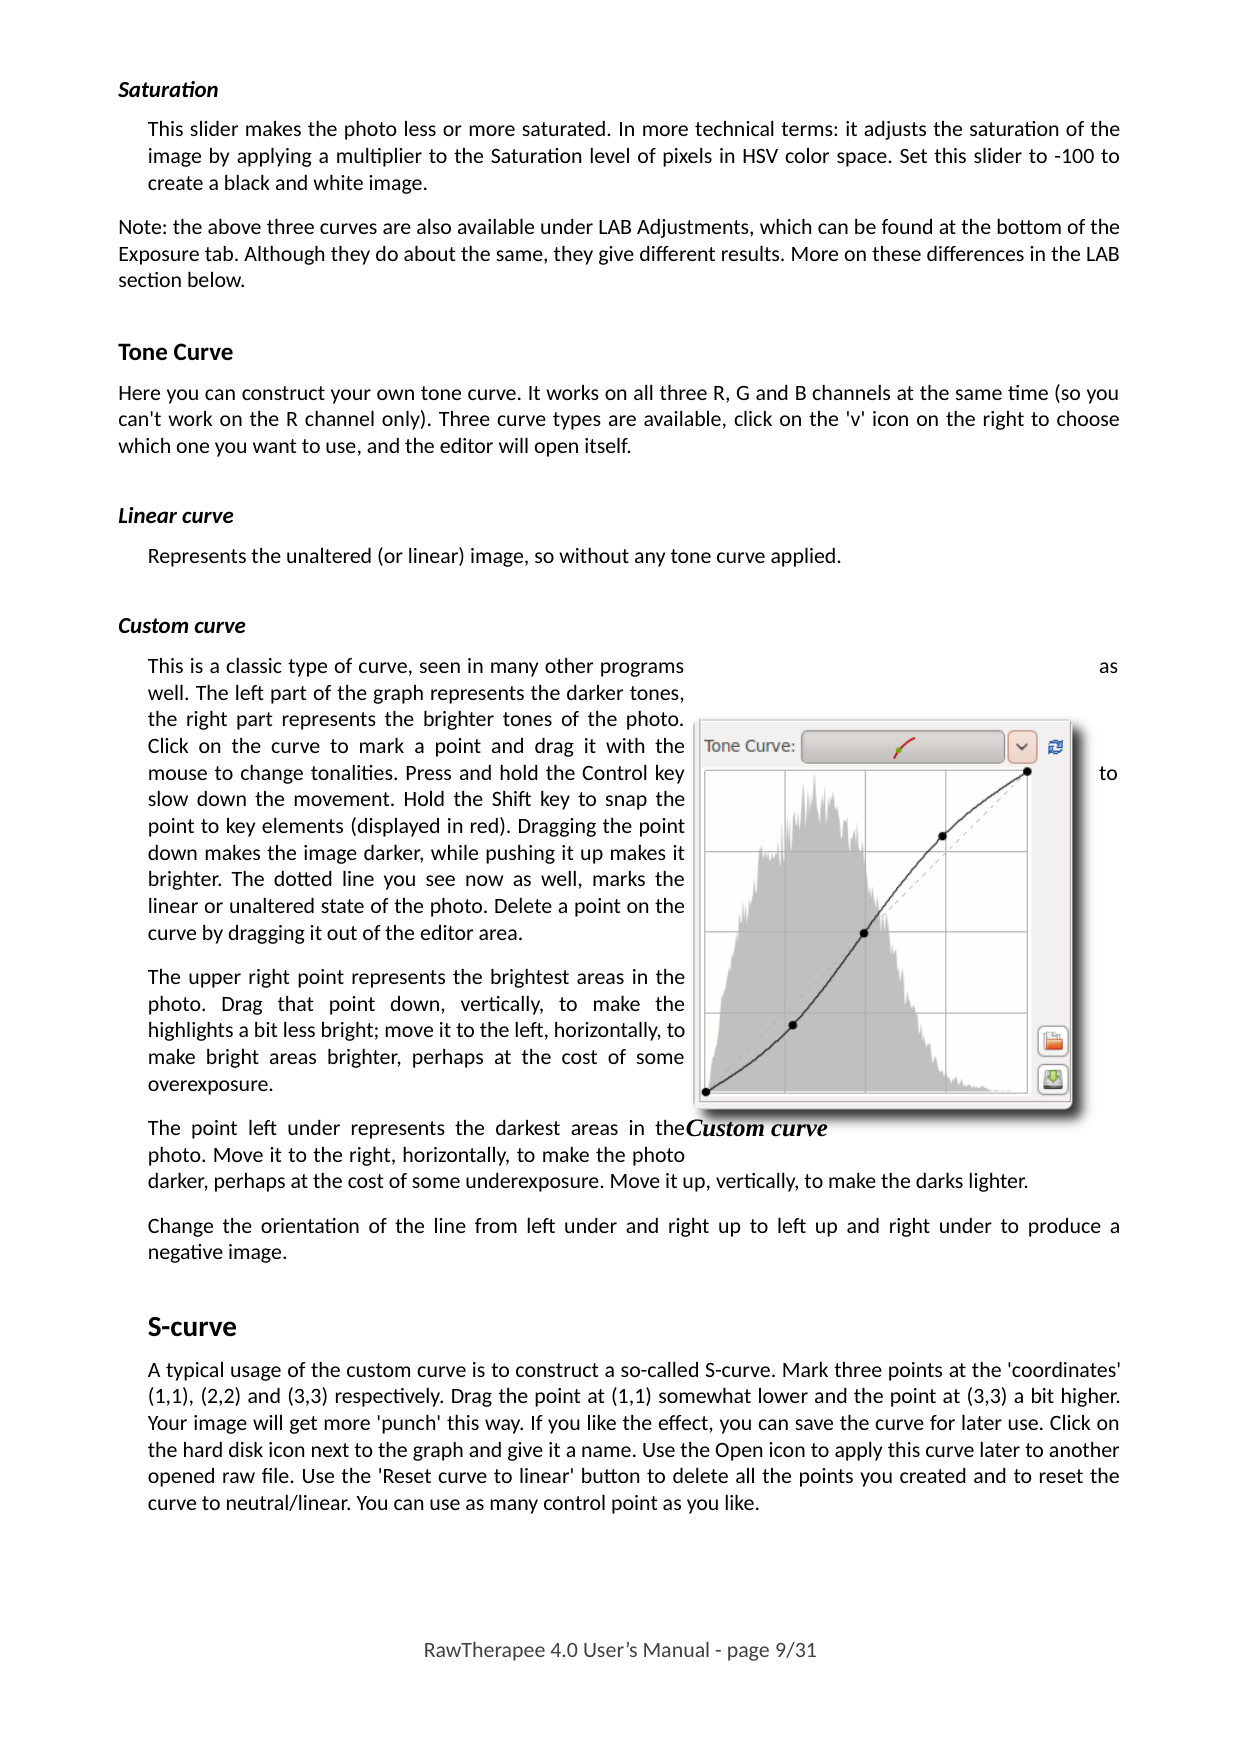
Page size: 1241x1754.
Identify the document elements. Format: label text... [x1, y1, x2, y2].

text The upper right point represents the brightest areas in the photo. Drag that point down, vertically, to make the highlights a bit less bright; move it to the left, horizontally, to make bright areas brighter, perhaps at the cost of some overexposure. [148, 963, 685, 1096]
subtitle Linear curve [118, 502, 1122, 530]
text A typical usage of the custom curve is to construct a so-called S-curve. Mark three points at the 'coordinates' (1,1), (2,2) and (3,3) respectively. Drag the point at (1,1) somewhat lower and the point at (3,3) a bit higher. Your image will get more 'punch' this way. If you like the effect, you can save the curve for later use. Click on the hard disk icon next to the graph and give it a name. Use the Open icon to apply this curve later to another opened raw file. Use the 'Reset curve to linear' button to delete all the points you created and to reset the curve to neutral/linear. You can use as many control point as you like. [148, 1356, 1122, 1516]
subtitle Custom curve [118, 612, 1122, 639]
text Custom curve [686, 1137, 1099, 1142]
text Here you can construct your own tone curve. It works on all three R, G and B channels at the same time (so you can't work on the R channel only). Three curve types are available, click on the 'v' icon on the right to choose which one you want to use, and the editor will open itself. [118, 379, 1122, 459]
subtitle S-curve [148, 1308, 1122, 1343]
subtitle Tone Curve [118, 336, 1122, 366]
text The point left under represents the darkest areas in the photo. Move it to the right, horizontally, to make the photo darker, perhaps at the cost of some underexposure. Move it up, vertically, to make the darks lighter. [148, 1114, 1122, 1194]
text Note: the above three curves are also available under LAB Adjustments, which can be found at the bottom of the Exposure tab. Although they do about the same, they give different results. More on these differences in the LAB section below. [118, 213, 1122, 293]
text This slider makes the photo less or more saturated. In more technical terms: it adjusts the saturation of the image by applying a multiplier to the Saturation level of pixels in HSV color space. Set this slider to -100 to create a black and white image. [148, 116, 1122, 196]
text This is a classic type of curve, seen in many other programs as well. The left part of the graph represents the darker tones, the right part represents the brighter tones of the photo. Click on the curve to mark a point and drag it with the mouse to change tonalities. Press and hold the Control key to slow down the movement. Hold the Shift key to snap the point to key elements (displayed in red). Dragging the point down makes the image darker, while pushing it up makes it brighter. The dotted line you see now as well, marks the linear or unaltered state of the photo. Delete a point on the curve by dragging it out of the editor area. [148, 652, 1122, 945]
text Change the orientation of the line from left under and right up to left up and right under to produce a negative image. [148, 1212, 1122, 1265]
subtitle Saturation [118, 75, 1122, 103]
text Represents the unaltered (or linear) image, so without any tone curve applied. [148, 542, 1122, 569]
text Custom curve [686, 687, 1099, 710]
